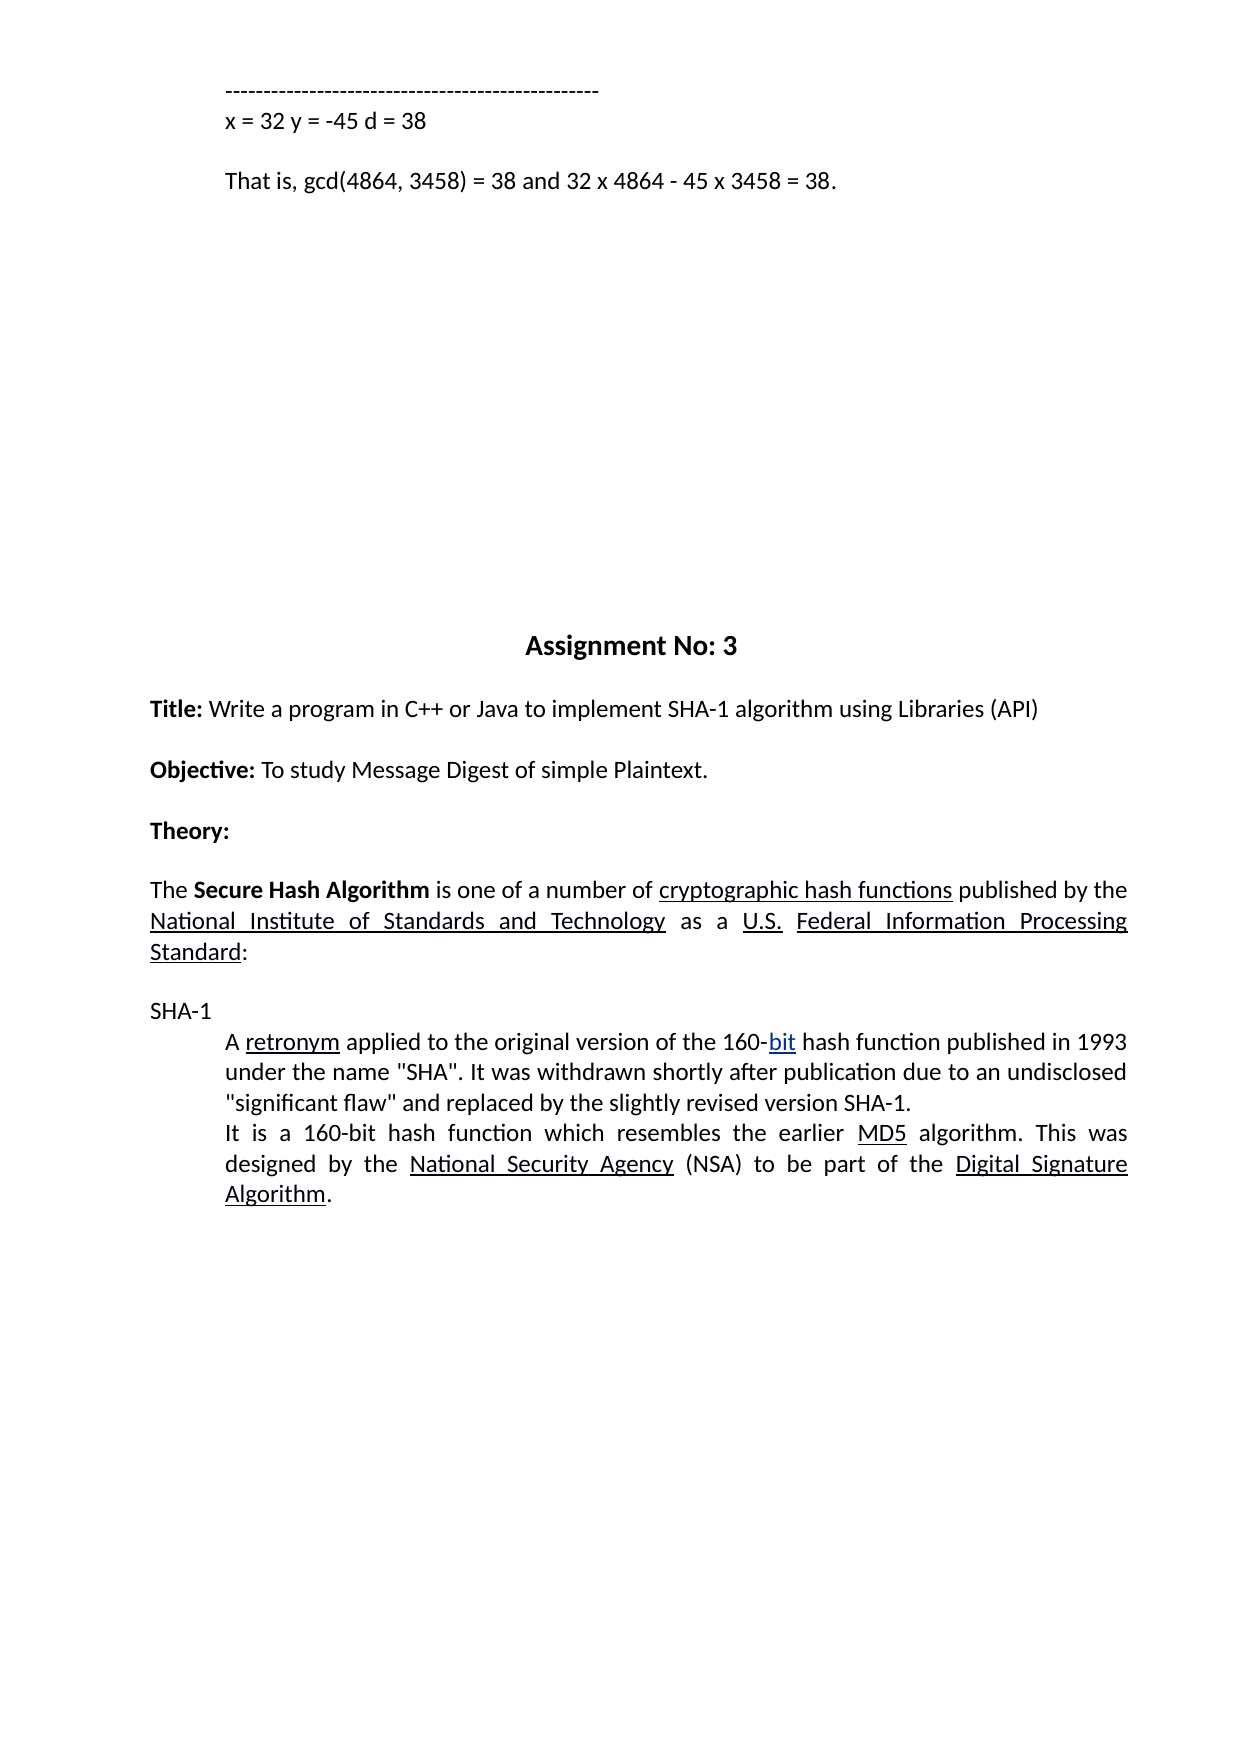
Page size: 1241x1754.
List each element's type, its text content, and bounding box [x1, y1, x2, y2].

text It is a 160-bit hash function which resembles the earlier MD5 algorithm. This was designed by the National Security Agency (NSA) to be part of the Digital Signature Algorithm. [225, 1117, 1128, 1209]
list x = 32 y = -45 d = 38 [225, 106, 1128, 136]
list That is, gcd(4864, 3458) = 38 and 32 x 4864 - 45 x 3458 = 38. [225, 165, 1128, 196]
text Objective: To study Message Digest of simple Plaintext. [150, 754, 1128, 784]
text Title: Write a program in C++ or Java to implement SHA-1 algorithm using Libraries (API) [150, 693, 1128, 723]
text Assignment No: 3 [150, 627, 1113, 662]
text SHA-1 [150, 995, 1128, 1026]
text Theory: [150, 815, 1128, 846]
list ------------------------------------------------- [225, 75, 1128, 106]
text A retronym applied to the original version of the 160-bit hash function published in 1993 under the name "SHA". It was withdrawn shortly after publication due to an undisclosed "significant flaw" and replaced by the slightly revised version SHA-1. [225, 1026, 1128, 1117]
text The Secure Hash Algorithm is one of a number of cryptographic hash functions published by the National Institute of Standards and Technology as a U.S. Federal Information Processing Standard: [150, 875, 1128, 966]
